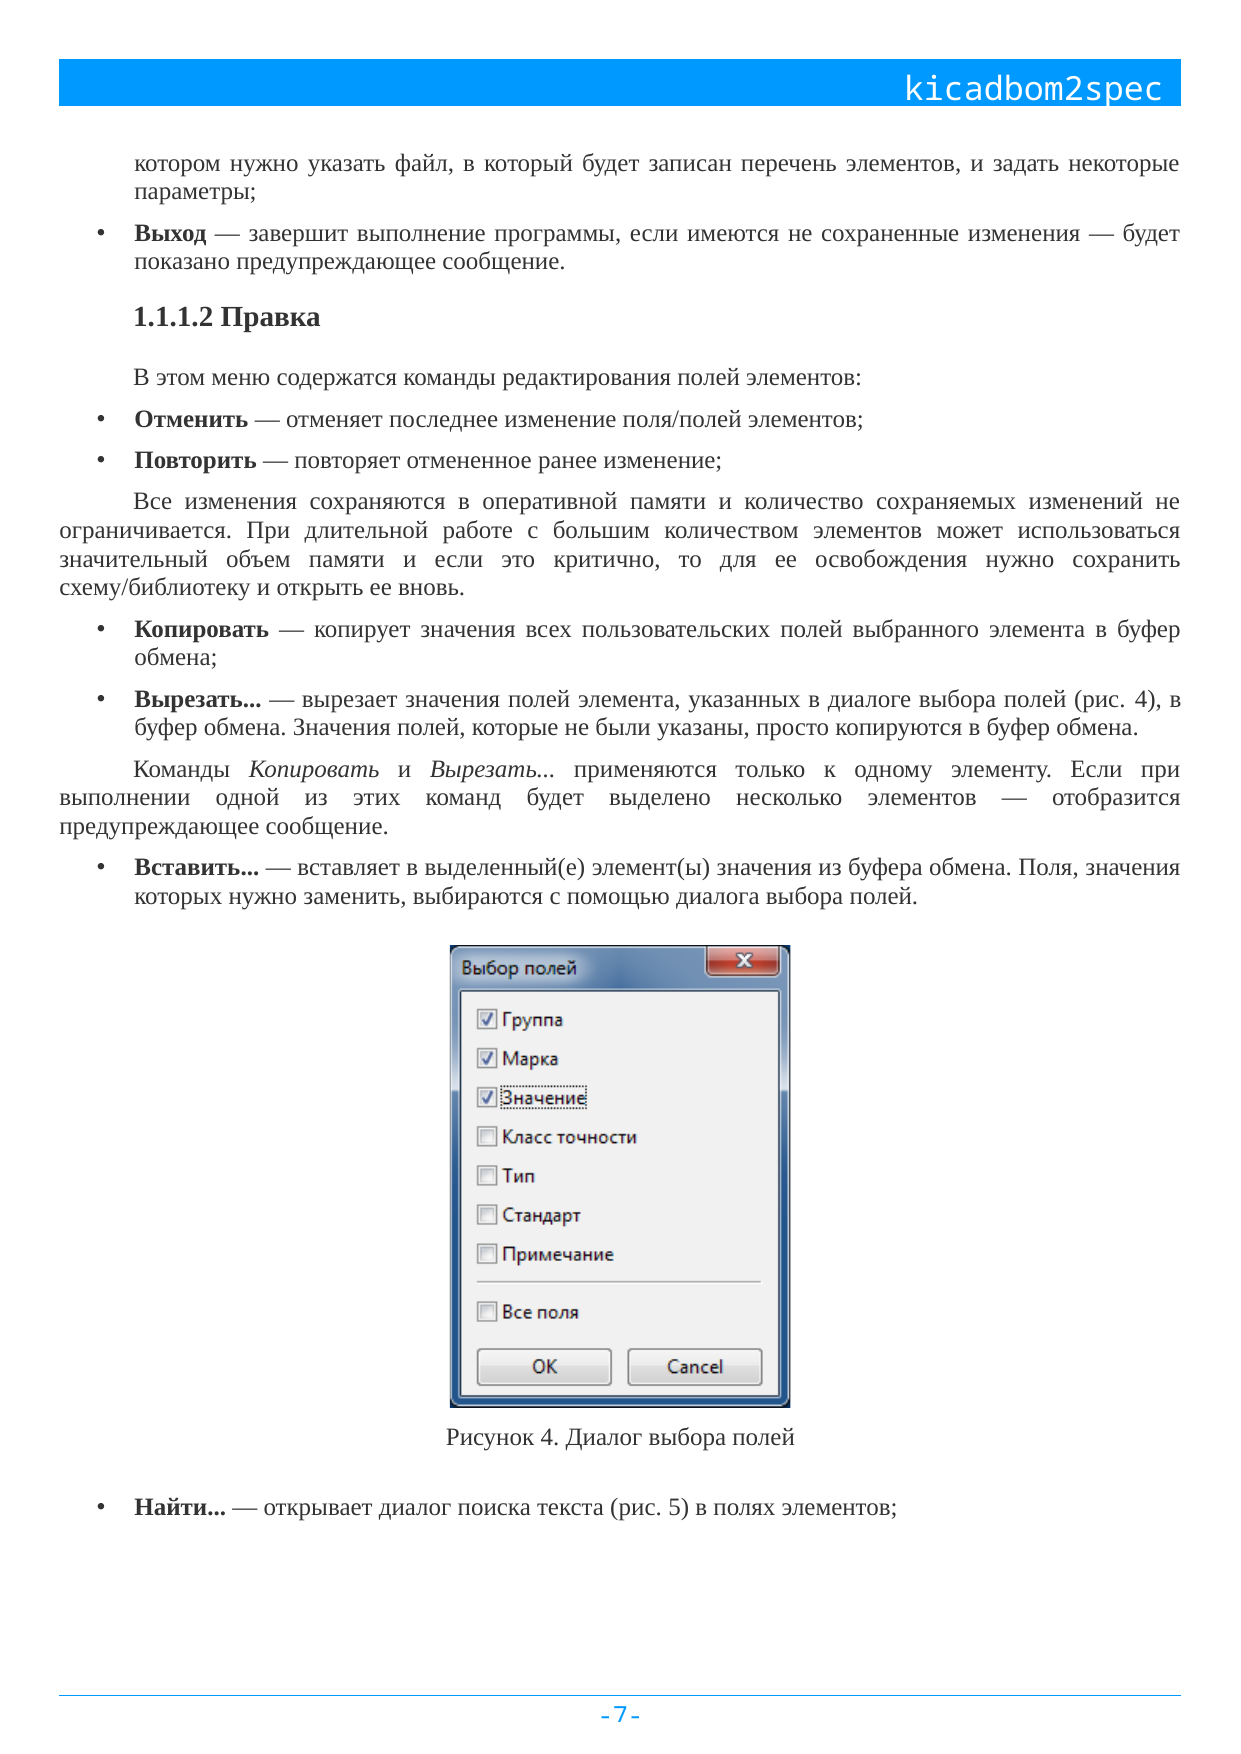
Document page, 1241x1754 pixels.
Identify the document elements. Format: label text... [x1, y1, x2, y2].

list Повторить — повторяет отмененное ранее изменение; [97, 445, 1181, 474]
text Команды Копировать и Вырезать... применяются только к одному элементу. Если при выполнении одной из этих команд будет выделено несколько элементов — отобразится предупреждающее сообщение. [59, 754, 1181, 840]
subtitle 1.1.1.2 Правка [133, 299, 1181, 333]
list Выход — завершит выполнение программы, если имеются не сохраненные изменения — будет показано предупреждающее сообщение. [97, 218, 1181, 275]
list Копировать — копирует значения всех пользовательских полей выбранного элемента в буфер обмена; [97, 614, 1181, 671]
text В этом меню содержатся команды редактирования полей элементов: [59, 362, 1181, 391]
list Отменить — отменяет последнее изменение поля/полей элементов; [97, 404, 1181, 432]
text Рисунок 4. Диалог выбора полей [439, 945, 801, 1451]
picture [449, 945, 791, 1408]
text Все изменения сохраняются в оперативной памяти и количество сохраняемых изменений не ограничивается. При длительной работе с большим количеством элементов может использоваться значительный объем памяти и если это критично, то для ее освобождения нужно сохранить схему/библиотеку и открыть ее вновь. [59, 486, 1181, 601]
list котором нужно указать файл, в который будет записан перечень элементов, и задать некоторые параметры; [97, 148, 1181, 205]
list Вставить... — вставляет в выделенный(е) элемент(ы) значения из буфера обмена. Поля, значения которых нужно заменить, выбираются с помощью диалога выбора полей. [97, 852, 1181, 910]
list Найти... — открывает диалог поиска текста (рис. 5) в полях элементов; [97, 1492, 1181, 1521]
list Вырезать... — вырезает значения полей элемента, указанных в диалоге выбора полей (рис. 4), в буфер обмена. Значения полей, которые не были указаны, просто копируются в буфер обмена. [97, 684, 1181, 741]
